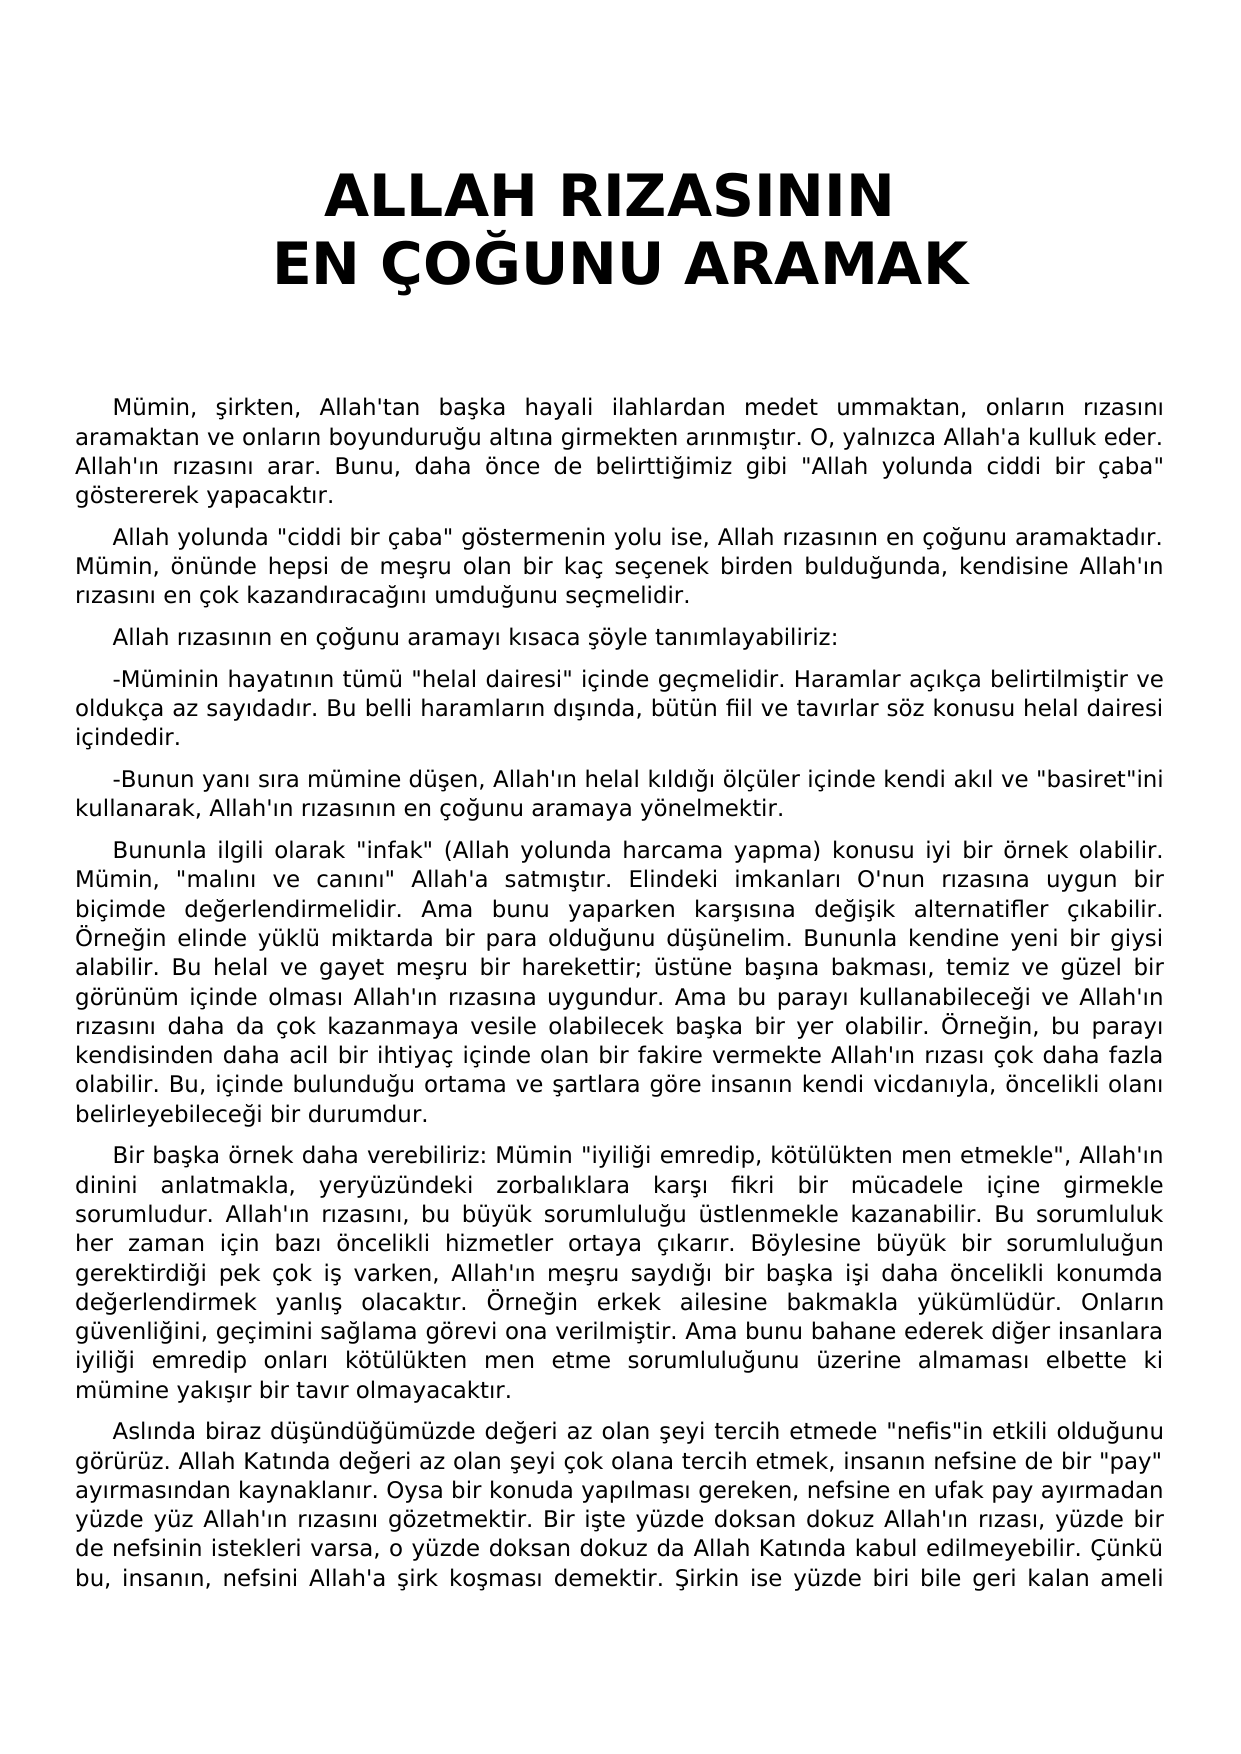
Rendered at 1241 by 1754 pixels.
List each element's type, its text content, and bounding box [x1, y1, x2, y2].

subtitle ALLAH RIZASININ EN ÇOĞUNU ARAMAK [75, 162, 1165, 298]
text Allah rızasının en çoğunu aramayı kısaca şöyle tanımlayabiliriz: [75, 624, 1165, 651]
text Aslında biraz düşündüğümüzde değeri az olan şeyi tercih etmede "nefis"in etkili olduğunu görürüz. Allah Katında değeri az olan şeyi çok olana tercih etmek, insanın nefsine de bir "pay" ayırmasından kaynaklanır. Oysa bir konuda yapılması gereken, nefsine en ufak pay ayırmadan yüzde yüz Allah'ın rızasını gözetmektir. Bir işte yüzde doksan dokuz Allah'ın rızası, yüzde bir de nefsinin istekleri varsa, o yüzde doksan dokuz da Allah Katında kabul edilmeyebilir. Çünkü bu, insanın, nefsini Allah'a şirk koşması demektir. Şirkin ise yüzde biri bile geri kalan ameli [75, 1418, 1165, 1592]
text Bununla ilgili olarak "infak" (Allah yolunda harcama yapma) konusu iyi bir örnek olabilir. Mümin, "malını ve canını" Allah'a satmıştır. Elindeki imkanları O'nun rızasına uygun bir biçimde değerlendirmelidir. Ama bunu yaparken karşısına değişik alternatifler çıkabilir. Örneğin elinde yüklü miktarda bir para olduğunu düşünelim. Bununla kendine yeni bir giysi alabilir. Bu helal ve gayet meşru bir harekettir; üstüne başına bakması, temiz ve güzel bir görünüm içinde olması Allah'ın rızasına uygundur. Ama bu parayı kullanabileceği ve Allah'ın rızasını daha da çok kazanmaya vesile olabilecek başka bir yer olabilir. Örneğin, bu parayı kendisinden daha acil bir ihtiyaç içinde olan bir fakire vermekte Allah'ın rızası çok daha fazla olabilir. Bu, içinde bulunduğu ortama ve şartlara göre insanın kendi vicdanıyla, öncelikli olanı belirleyebileceği bir durumdur. [75, 837, 1165, 1127]
text Mümin, şirkten, Allah'tan başka hayali ilahlardan medet ummaktan, onların rızasını aramaktan ve onların boyunduruğu altına girmekten arınmıştır. O, yalnızca Allah'a kulluk eder. Allah'ın rızasını arar. Bunu, daha önce de belirttiğimiz gibi "Allah yolunda ciddi bir çaba" göstererek yapacaktır. [75, 394, 1165, 509]
text -Müminin hayatının tümü "helal dairesi" içinde geçmelidir. Haramlar açıkça belirtilmiştir ve oldukça az sayıdadır. Bu belli haramların dışında, bütün fiil ve tavırlar söz konusu helal dairesi içindedir. [75, 666, 1165, 751]
text -Bunun yanı sıra mümine düşen, Allah'ın helal kıldığı ölçüler içinde kendi akıl ve "basiret"ini kullanarak, Allah'ın rızasının en çoğunu aramaya yönelmektir. [75, 766, 1165, 822]
text Bir başka örnek daha verebiliriz: Mümin "iyiliği emredip, kötülükten men etmekle", Allah'ın dinini anlatmakla, yeryüzündeki zorbalıklara karşı fikri bir mücadele içine girmekle sorumludur. Allah'ın rızasını, bu büyük sorumluluğu üstlenmekle kazanabilir. Bu sorumluluk her zaman için bazı öncelikli hizmetler ortaya çıkarır. Böylesine büyük bir sorumluluğun gerektirdiği pek çok iş varken, Allah'ın meşru saydığı bir başka işi daha öncelikli konumda değerlendirmek yanlış olacaktır. Örneğin erkek ailesine bakmakla yükümlüdür. Onların güvenliğini, geçimini sağlama görevi ona verilmiştir. Ama bunu bahane ederek diğer insanlara iyiliği emredip onları kötülükten men etme sorumluluğunu üzerine almaması elbette ki mümine yakışır bir tavır olmayacaktır. [75, 1143, 1165, 1403]
text Allah yolunda "ciddi bir çaba" göstermenin yolu ise, Allah rızasının en çoğunu aramaktadır. Mümin, önünde hepsi de meşru olan bir kaç seçenek birden bulduğunda, kendisine Allah'ın rızasını en çok kazandıracağını umduğunu seçmelidir. [75, 524, 1165, 609]
